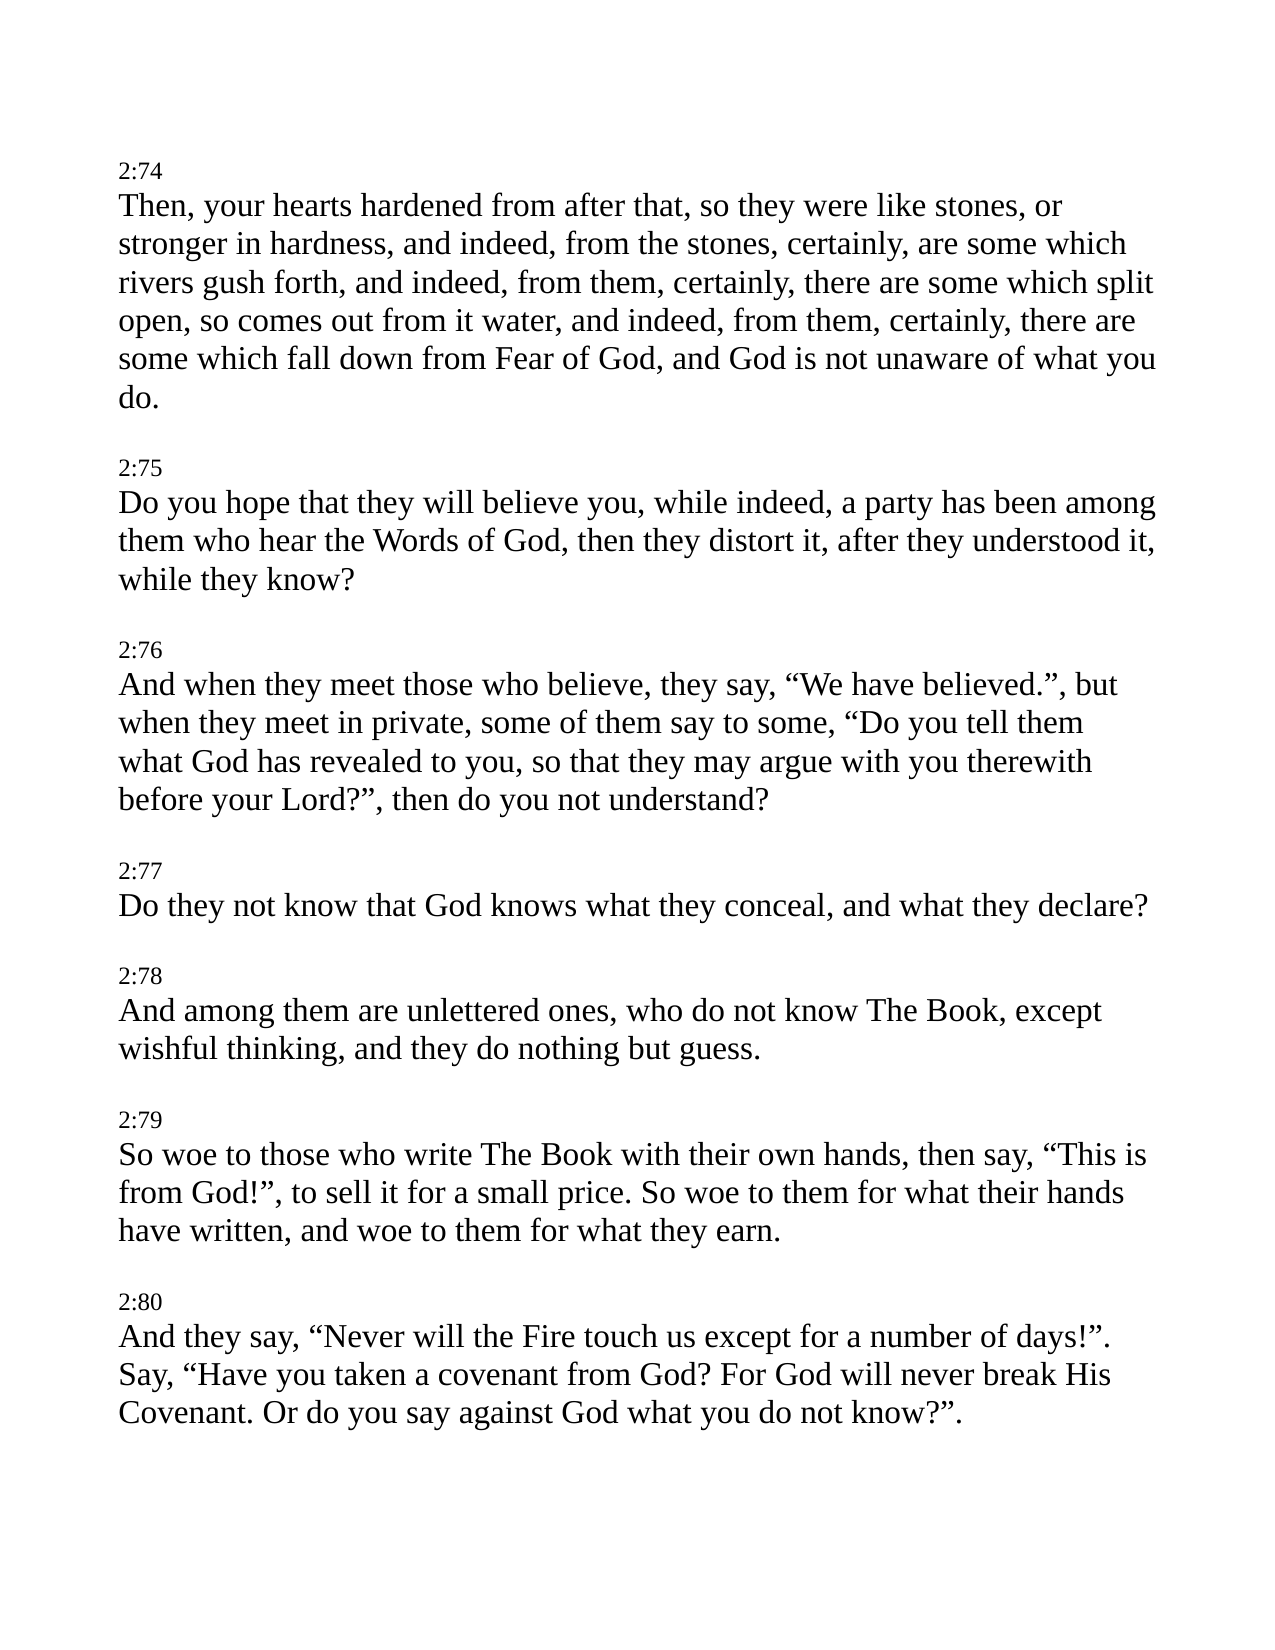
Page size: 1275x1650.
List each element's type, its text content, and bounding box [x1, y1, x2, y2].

text So woe to those who write The Book with their own hands, then say, “This is from God!”, to sell it for a small price. So woe to them for what their hands have written, and woe to them for what they earn. [118, 1134, 1157, 1249]
text And when they meet those who believe, they say, “We have believed.”, but when they meet in private, some of them say to some, “Do you tell them what God has revealed to you, so that they may argue with you therewith before your Lord?”, then do you not understand? [118, 664, 1157, 818]
text 2:77 [118, 856, 1157, 885]
text Do they not know that God knows what they conceal, and what they declare? [118, 885, 1157, 923]
text 2:75 [118, 453, 1157, 482]
text 2:76 [118, 636, 1157, 664]
text Do you hope that they will believe you, while indeed, a party has been among them who hear the Words of God, then they distort it, after they understood it, while they know? [118, 482, 1157, 597]
text 2:80 [118, 1287, 1157, 1316]
text And they say, “Never will the Fire touch us except for a number of days!”. Say, “Have you taken a covenant from God? For God will never break His Covenant. Or do you say against God what you do not know?”. [118, 1316, 1157, 1431]
text 2:74 [118, 156, 1157, 185]
text 2:78 [118, 961, 1157, 990]
text Then, your hearts hardened from after that, so they were like stones, or stronger in hardness, and indeed, from the stones, certainly, are some which rivers gush forth, and indeed, from them, certainly, there are some which split open, so comes out from it water, and indeed, from them, certainly, there are some which fall down from Fear of God, and God is not unaware of what you do. [118, 185, 1157, 415]
text 2:79 [118, 1105, 1157, 1134]
text And among them are unlettered ones, who do not know The Book, except wishful thinking, and they do nothing but guess. [118, 990, 1157, 1067]
